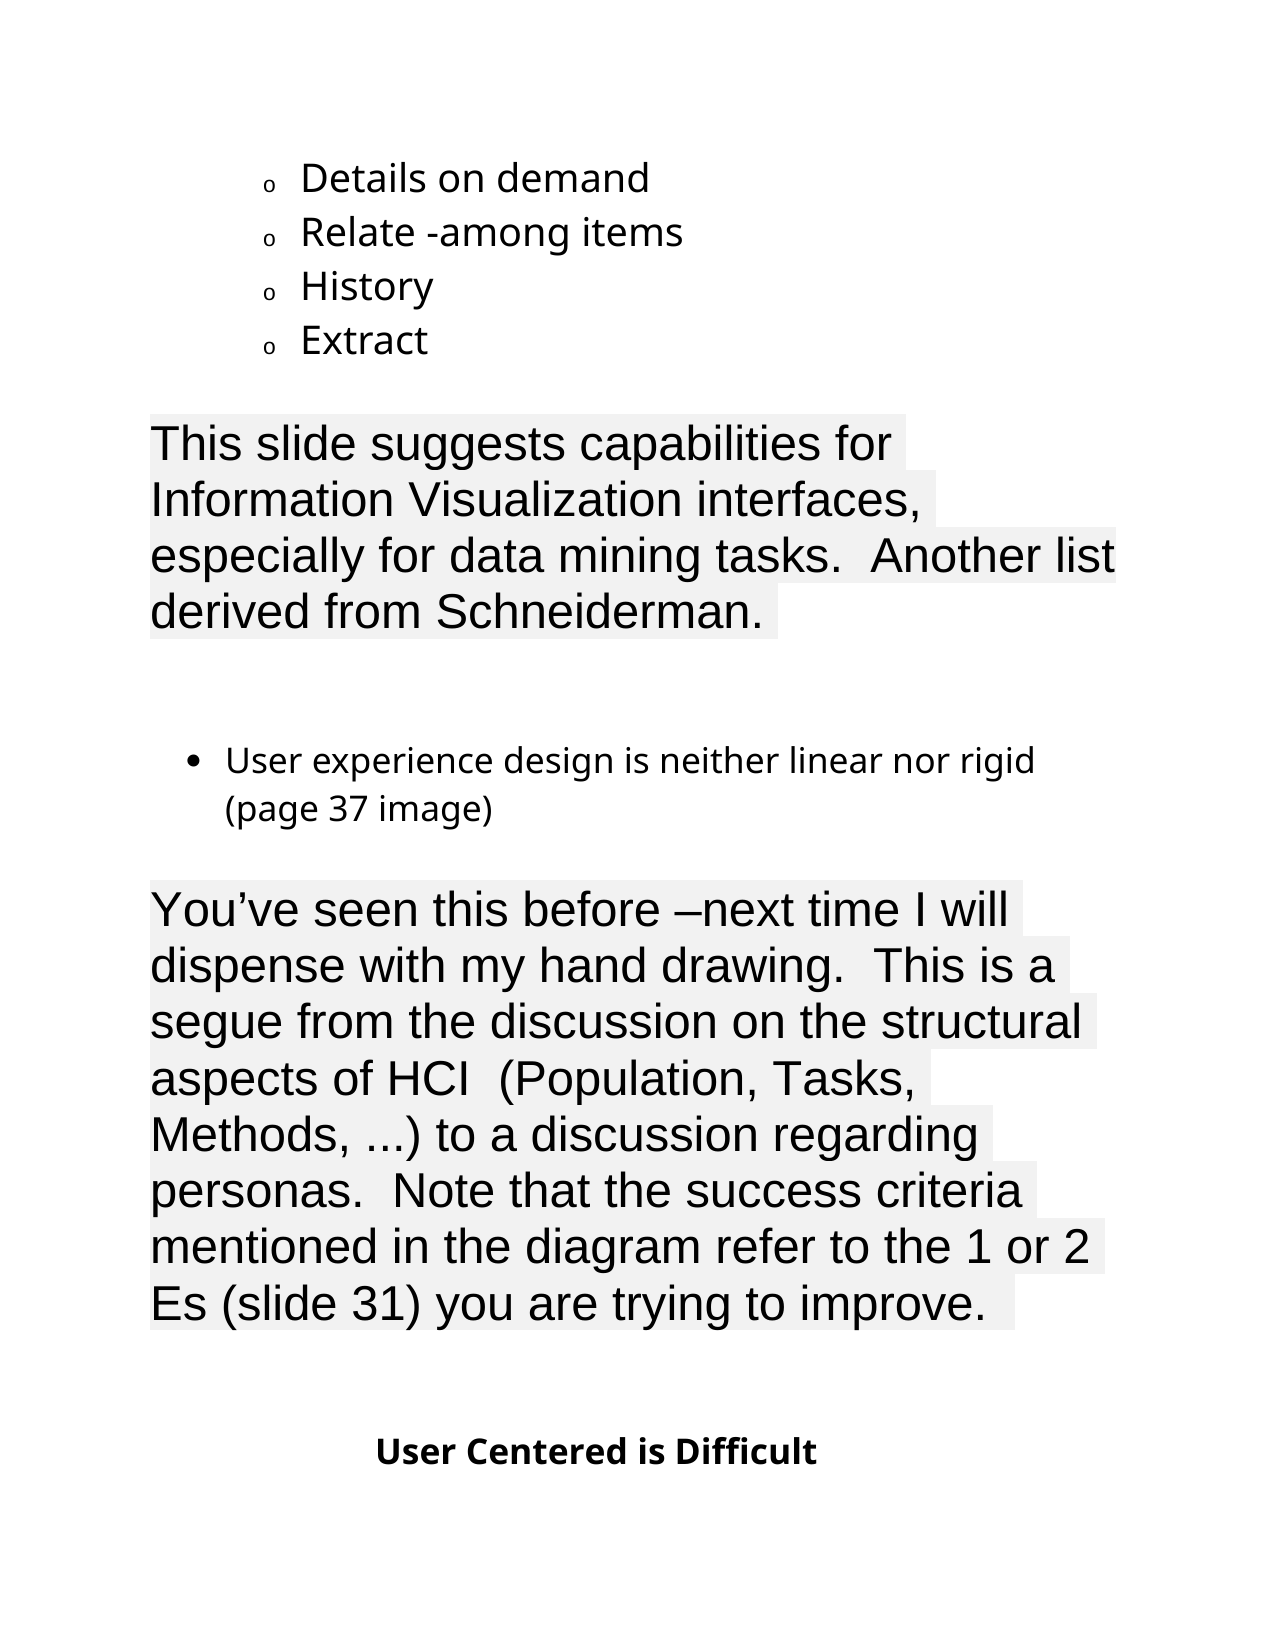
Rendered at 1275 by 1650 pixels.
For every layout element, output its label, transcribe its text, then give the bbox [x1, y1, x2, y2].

list Relate -among items [262, 204, 1125, 258]
text This slide suggests capabilities for Information Visualization interfaces, especially for data mining tasks. Another list derived from Schneiderman. [150, 414, 1125, 639]
text You’ve seen this before –next time I will dispense with my hand drawing. This is a segue from the discussion on the structural aspects of HCI (Population, Tasks, Methods, ...) to a discussion regarding personas. Note that the success criteria mentioned in the diagram refer to the 1 or 2 Es (slide 31) you are trying to improve. [150, 880, 1125, 1330]
text User Centered is Difficult [300, 1427, 1125, 1475]
list Extract [262, 312, 1125, 366]
list Details on demand [262, 150, 1125, 204]
list History [262, 258, 1125, 312]
list User experience design is neither linear nor rigid (page 37 image) [187, 736, 1125, 832]
